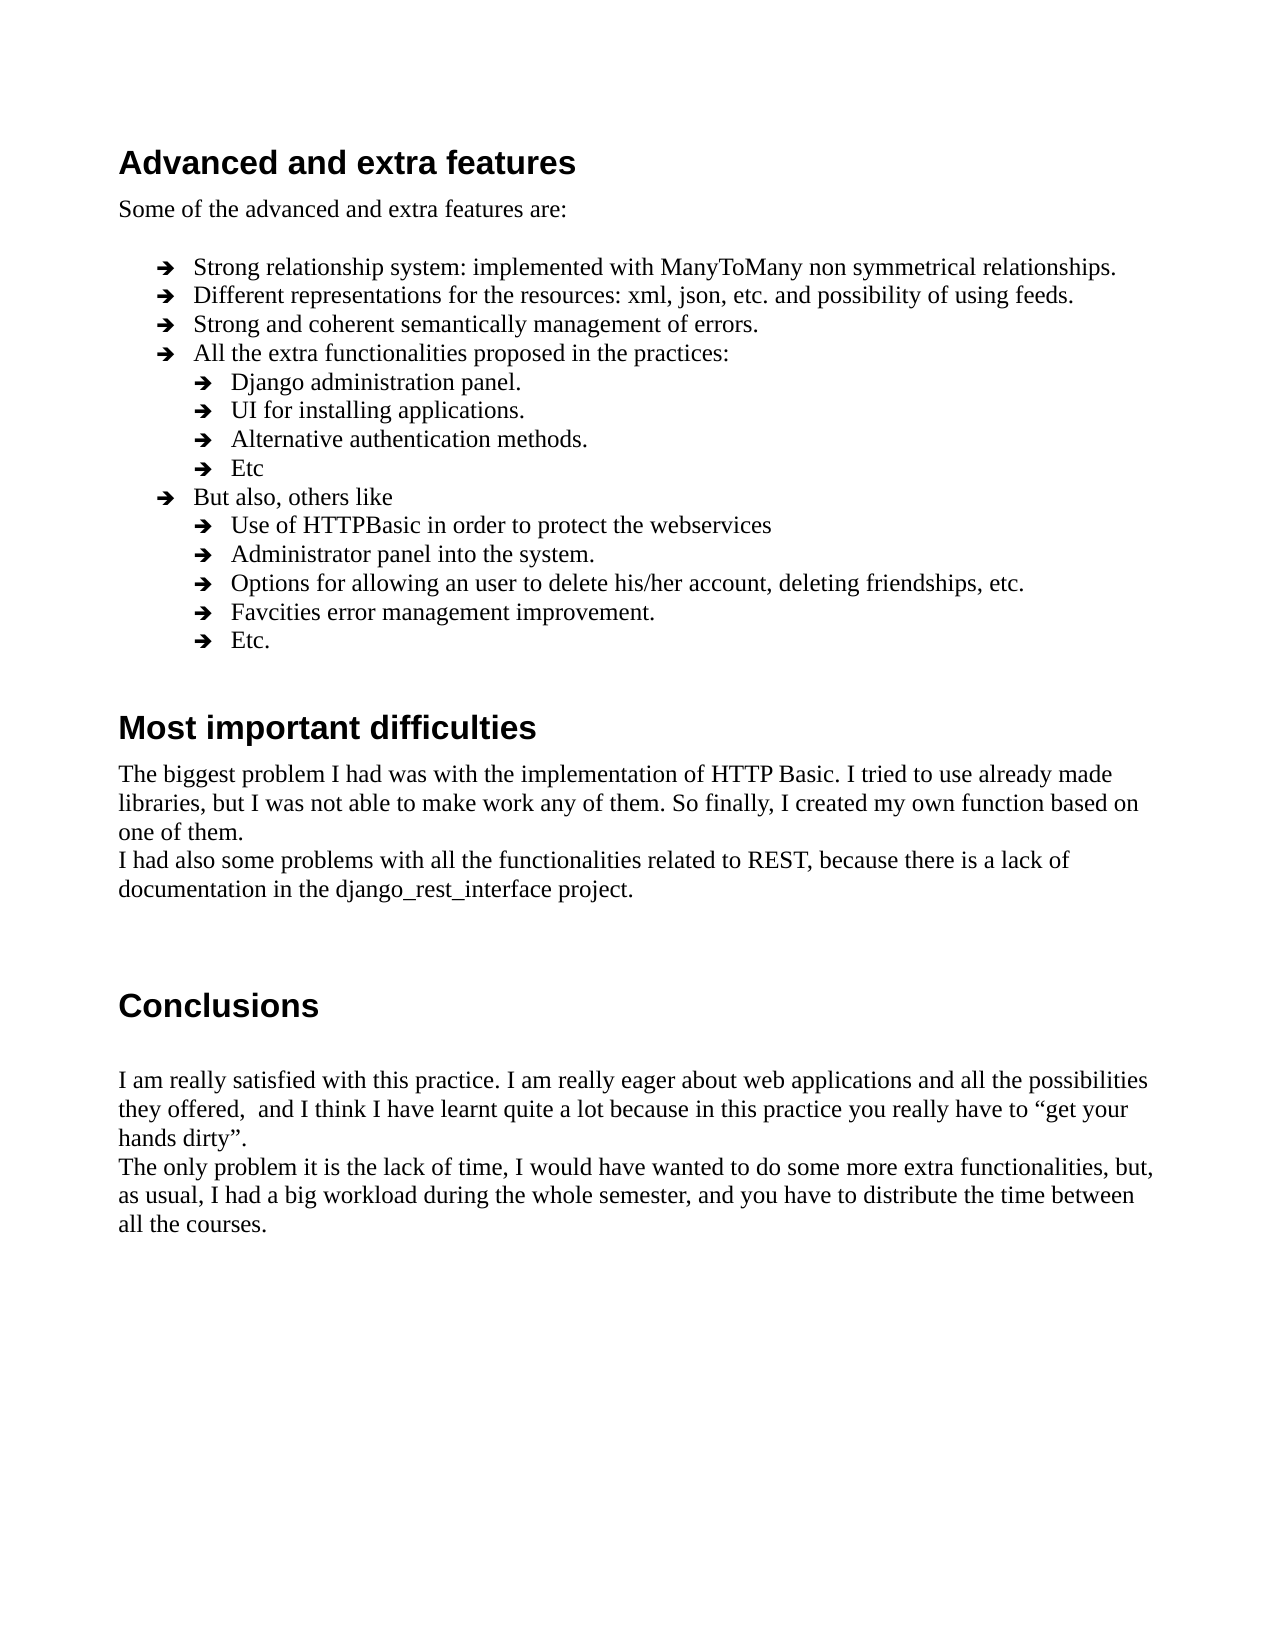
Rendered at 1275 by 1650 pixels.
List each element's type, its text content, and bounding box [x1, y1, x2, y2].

list Administrator panel into the system. [193, 539, 1157, 568]
list Strong relationship system: implemented with ManyToMany non symmetrical relationships. [156, 252, 1157, 281]
subtitle Advanced and extra features [118, 143, 1157, 182]
list Favcities error management improvement. [193, 597, 1157, 626]
subtitle Conclusions [118, 985, 1157, 1024]
text I am really satisfied with this practice. I am really eager about web applications and all the possibilities they offered, and I think I have learnt quite a lot because in this practice you really have to “get your hands dirty”. [118, 1065, 1157, 1152]
list But also, others like [156, 482, 1157, 511]
list Different representations for the resources: xml, json, etc. and possibility of using feeds. [156, 281, 1157, 309]
list Use of HTTPBasic in order to protect the webservices [193, 511, 1157, 539]
list Strong and coherent semantically management of errors. [156, 309, 1157, 338]
list Alternative authentication methods. [193, 424, 1157, 453]
list Django administration panel. [193, 367, 1157, 396]
list Etc. [193, 626, 1157, 654]
text Some of the advanced and extra features are: [118, 194, 1157, 223]
list All the extra functionalities proposed in the practices: [156, 338, 1157, 367]
list Options for allowing an user to delete his/her account, deleting friendships, etc. [193, 568, 1157, 597]
text The only problem it is the lack of time, I would have wanted to do some more extra functionalities, but, as usual, I had a big workload during the whole semester, and you have to distribute the time between all the courses. [118, 1152, 1157, 1238]
list UI for installing applications. [193, 396, 1157, 424]
text The biggest problem I had was with the implementation of HTTP Basic. I tried to use already made libraries, but I was not able to make work any of them. So finally, I created my own function based on one of them. [118, 759, 1157, 845]
subtitle Most important difficulties [118, 708, 1157, 747]
text I had also some problems with all the functionalities related to REST, because there is a lack of documentation in the django_rest_interface project. [118, 845, 1157, 903]
list Etc [193, 453, 1157, 482]
